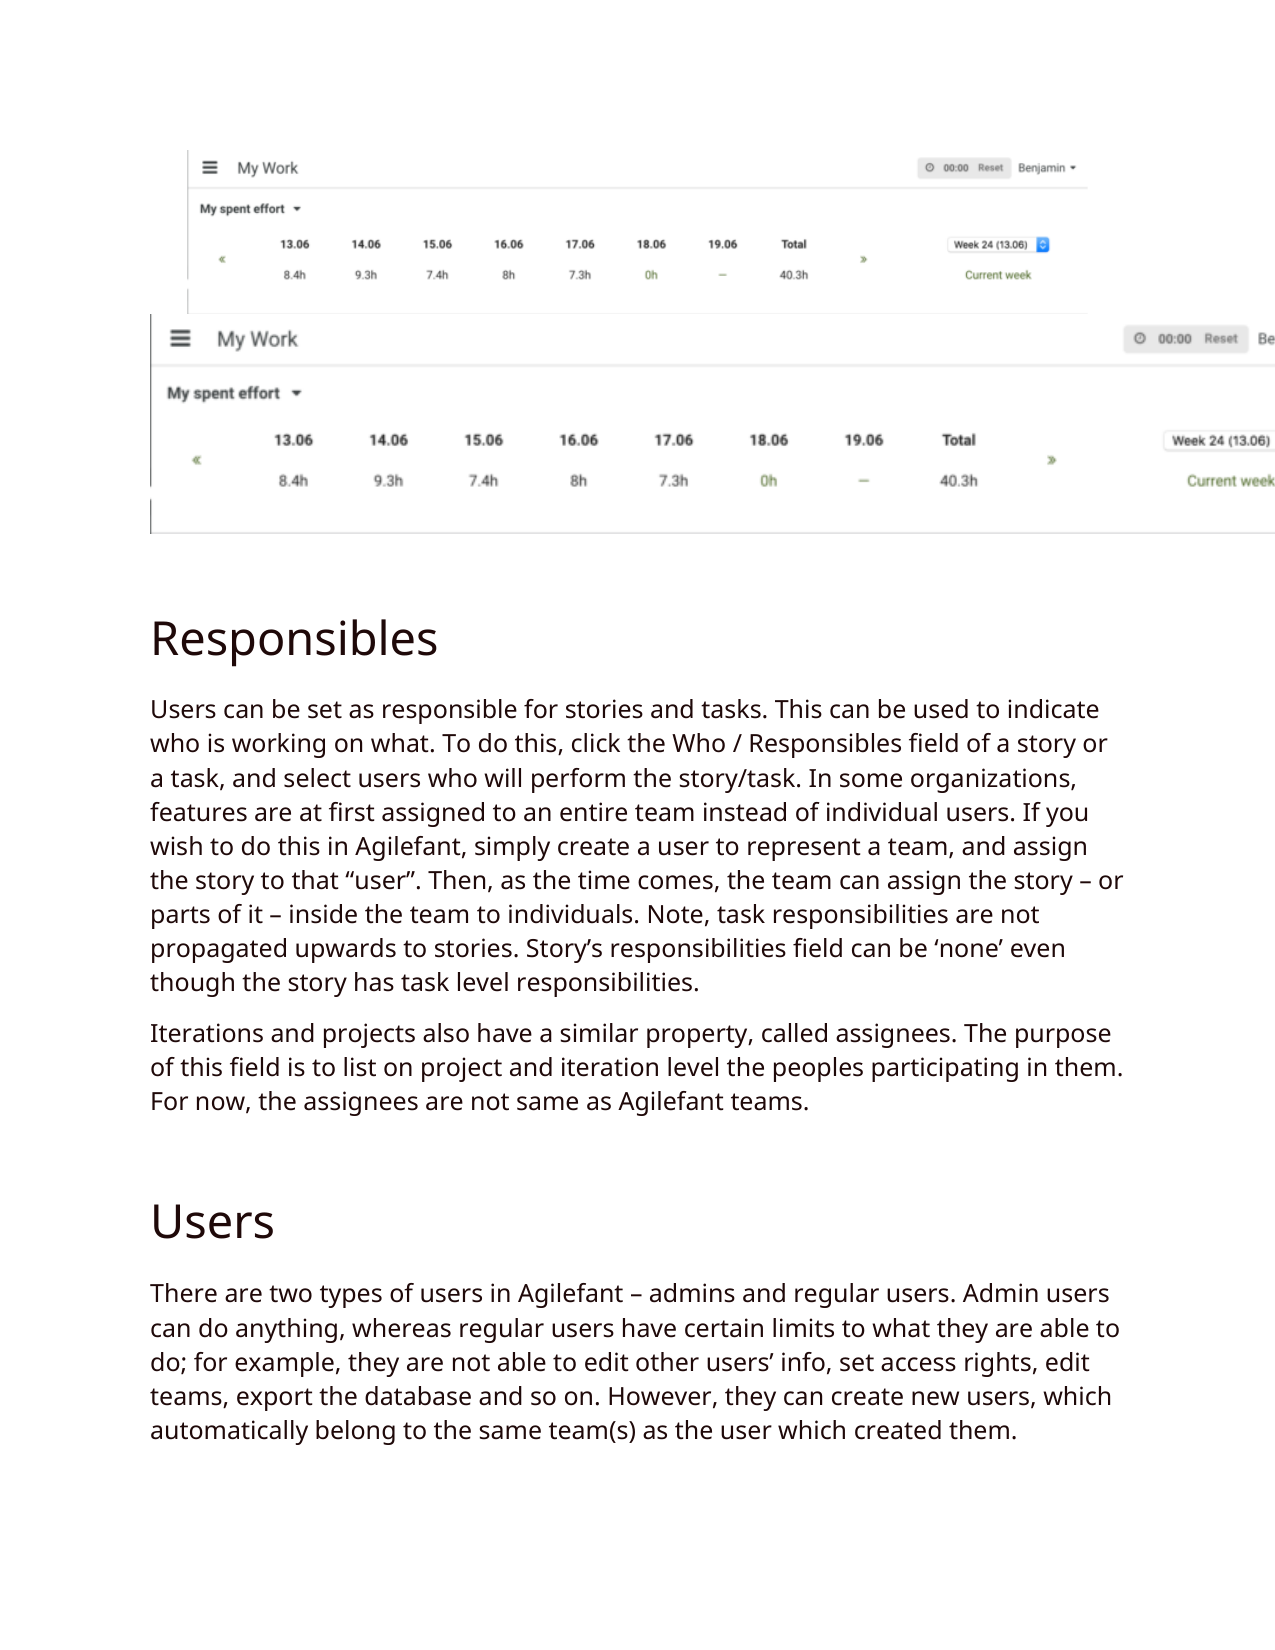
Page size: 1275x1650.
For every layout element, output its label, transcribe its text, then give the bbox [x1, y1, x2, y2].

subtitle Responsibles [150, 605, 1125, 669]
text Iterations and projects also have a similar property, called assignees. The purpose of this field is to list on project and iteration level the peoples participating in them. For now, the assignees are not same as Agilefant teams. [150, 1015, 1125, 1117]
subtitle Users [150, 1189, 1125, 1253]
text There are two types of users in Agilefant – admins and regular users. Admin users can do anything, whereas regular users have certain limits to what they are able to do; for example, they are not able to edit other users’ info, set access rights, edit teams, export the database and so on. However, they can create new users, which automatically belong to the same team(s) as the user which created them. [150, 1276, 1125, 1446]
text Users can be set as responsible for stories and tasks. This can be used to indicate who is working on what. To do this, click the Who / Responsibles field of a story or a task, and select users who will perform the story/task. In some organizations, features are at first assigned to an entire team instead of individual users. If you wish to do this in Agilefant, simply create a user to represent a team, and assign the story to that “user”. Then, as the time comes, the team can assign the story – or parts of it – inside the team to individuals. Note, task responsibilities are not propagated upwards to stories. Story’s responsibilities field can be ‘none’ even though the story has task level responsibilities. [150, 692, 1125, 999]
